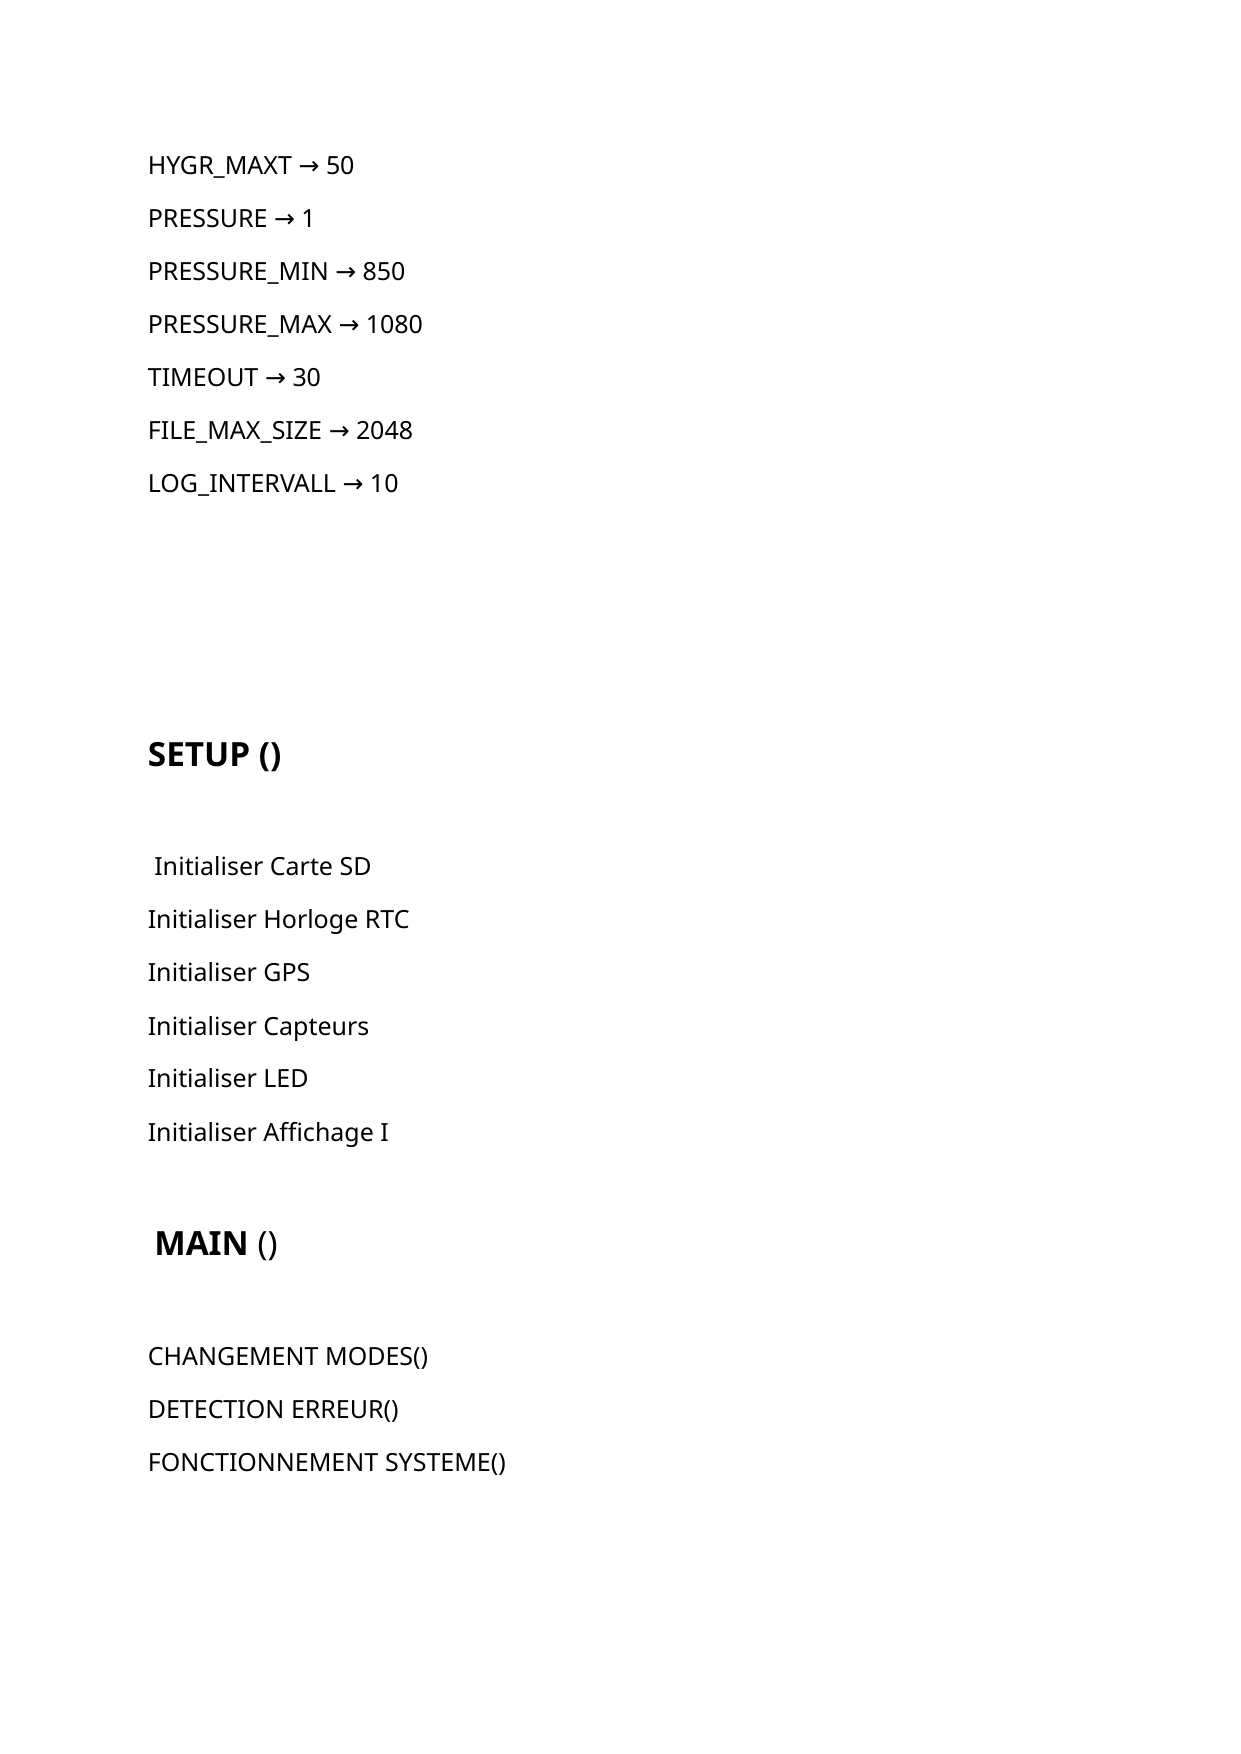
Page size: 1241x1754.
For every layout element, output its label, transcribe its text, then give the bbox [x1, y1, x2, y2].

text Initialiser Affichage I [148, 1114, 1093, 1148]
text DETECTION ERREUR() [148, 1391, 1093, 1426]
text PRESSURE_MIN → 850 [148, 254, 1093, 288]
text FILE_MAX_SIZE → 2048 [148, 413, 1093, 447]
text PRESSURE_MAX → 1080 [148, 307, 1093, 341]
text Initialiser Capteurs [148, 1008, 1093, 1042]
text Initialiser Horloge RTC [148, 902, 1093, 936]
text TIMEOUT → 30 [148, 360, 1093, 394]
text FONCTIONNEMENT SYSTEME() [148, 1444, 1093, 1478]
text Initialiser GPS [148, 955, 1093, 989]
text LOG_INTERVALL → 10 [148, 466, 1093, 500]
text CHANGEMENT MODES() [148, 1338, 1093, 1372]
text SETUP () [148, 731, 1093, 776]
text Initialiser LED [148, 1061, 1093, 1095]
text PRESSURE → 1 [148, 201, 1093, 235]
text HYGR_MAXT → 50 [148, 148, 1093, 182]
text MAIN () [148, 1220, 1093, 1266]
text Initialiser Carte SD [148, 849, 1093, 883]
